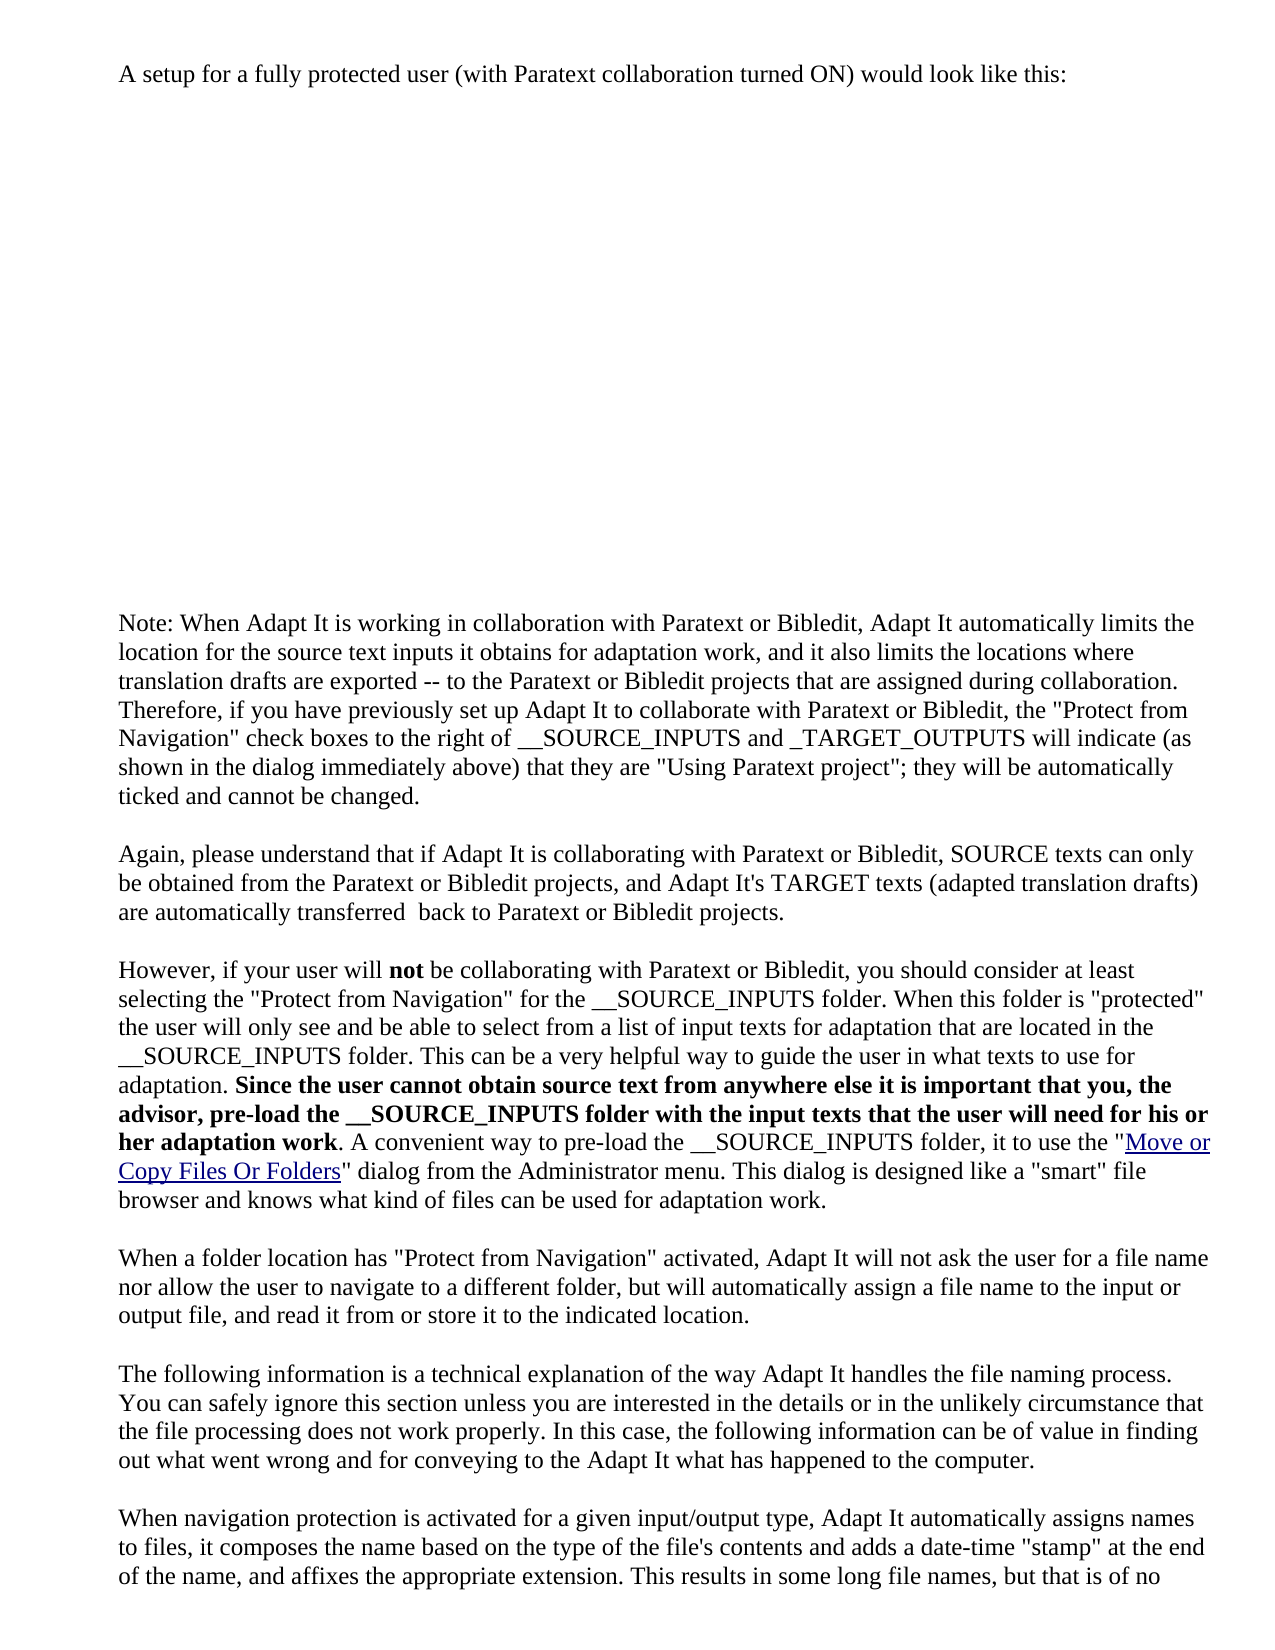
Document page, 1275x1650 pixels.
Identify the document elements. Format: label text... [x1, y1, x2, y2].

text When a folder location has "Protect from Navigation" activated, Adapt It will not ask the user for a file name nor allow the user to navigate to a different folder, but will automatically assign a file name to the input or output file, and read it from or store it to the indicated location. [118, 1243, 1216, 1329]
text However, if your user will not be collaborating with Paratext or Bibledit, you should consider at least selecting the "Protect from Navigation" for the __SOURCE_INPUTS folder. When this folder is "protected" the user will only see and be able to select from a list of input texts for adaptation that are located in the __SOURCE_INPUTS folder. This can be a very helpful way to guide the user in what texts to use for adaptation. Since the user cannot obtain source text from anywhere else it is important that you, the advisor, pre-load the __SOURCE_INPUTS folder with the input texts that the user will need for his or her adaptation work. A convenient way to pre-load the __SOURCE_INPUTS folder, it to use the "Move or Copy Files Or Folders" dialog from the Administrator menu. This dialog is designed like a "smart" file browser and knows what kind of files can be used for adaptation work. [118, 955, 1216, 1214]
text When navigation protection is activated for a given input/output type, Adapt It automatically assigns names to files, it composes the name based on the type of the file's contents and adds a date-time "stamp" at the end of the name, and affixes the appropriate extension. This results in some long file names, but that is of no [118, 1503, 1216, 1589]
text A setup for a fully protected user (with Paratext collaboration turned ON) would look like this: [118, 59, 1216, 88]
text Note: When Adapt It is working in collaboration with Paratext or Bibledit, Adapt It automatically limits the location for the source text inputs it obtains for adaptation work, and it also limits the locations where translation drafts are exported -- to the Paratext or Bibledit projects that are assigned during collaboration. Therefore, if you have previously set up Adapt It to collaborate with Paratext or Bibledit, the "Protect from Navigation" check boxes to the right of __SOURCE_INPUTS and _TARGET_OUTPUTS will indicate (as shown in the dialog immediately above) that they are "Using Paratext project"; they will be automatically ticked and cannot be changed. [118, 608, 1216, 810]
text Again, please understand that if Adapt It is collaborating with Paratext or Bibledit, SOURCE texts can only be obtained from the Paratext or Bibledit projects, and Adapt It's TARGET texts (adapted translation drafts) are automatically transferred back to Paratext or Bibledit projects. [118, 839, 1216, 925]
text The following information is a technical explanation of the way Adapt It handles the file naming process. You can safely ignore this section unless you are interested in the details or in the unlikely circumstance that the file processing does not work properly. In this case, the following information can be of value in finding out what went wrong and for conveying to the Adapt It what has happened to the computer. [118, 1359, 1216, 1474]
